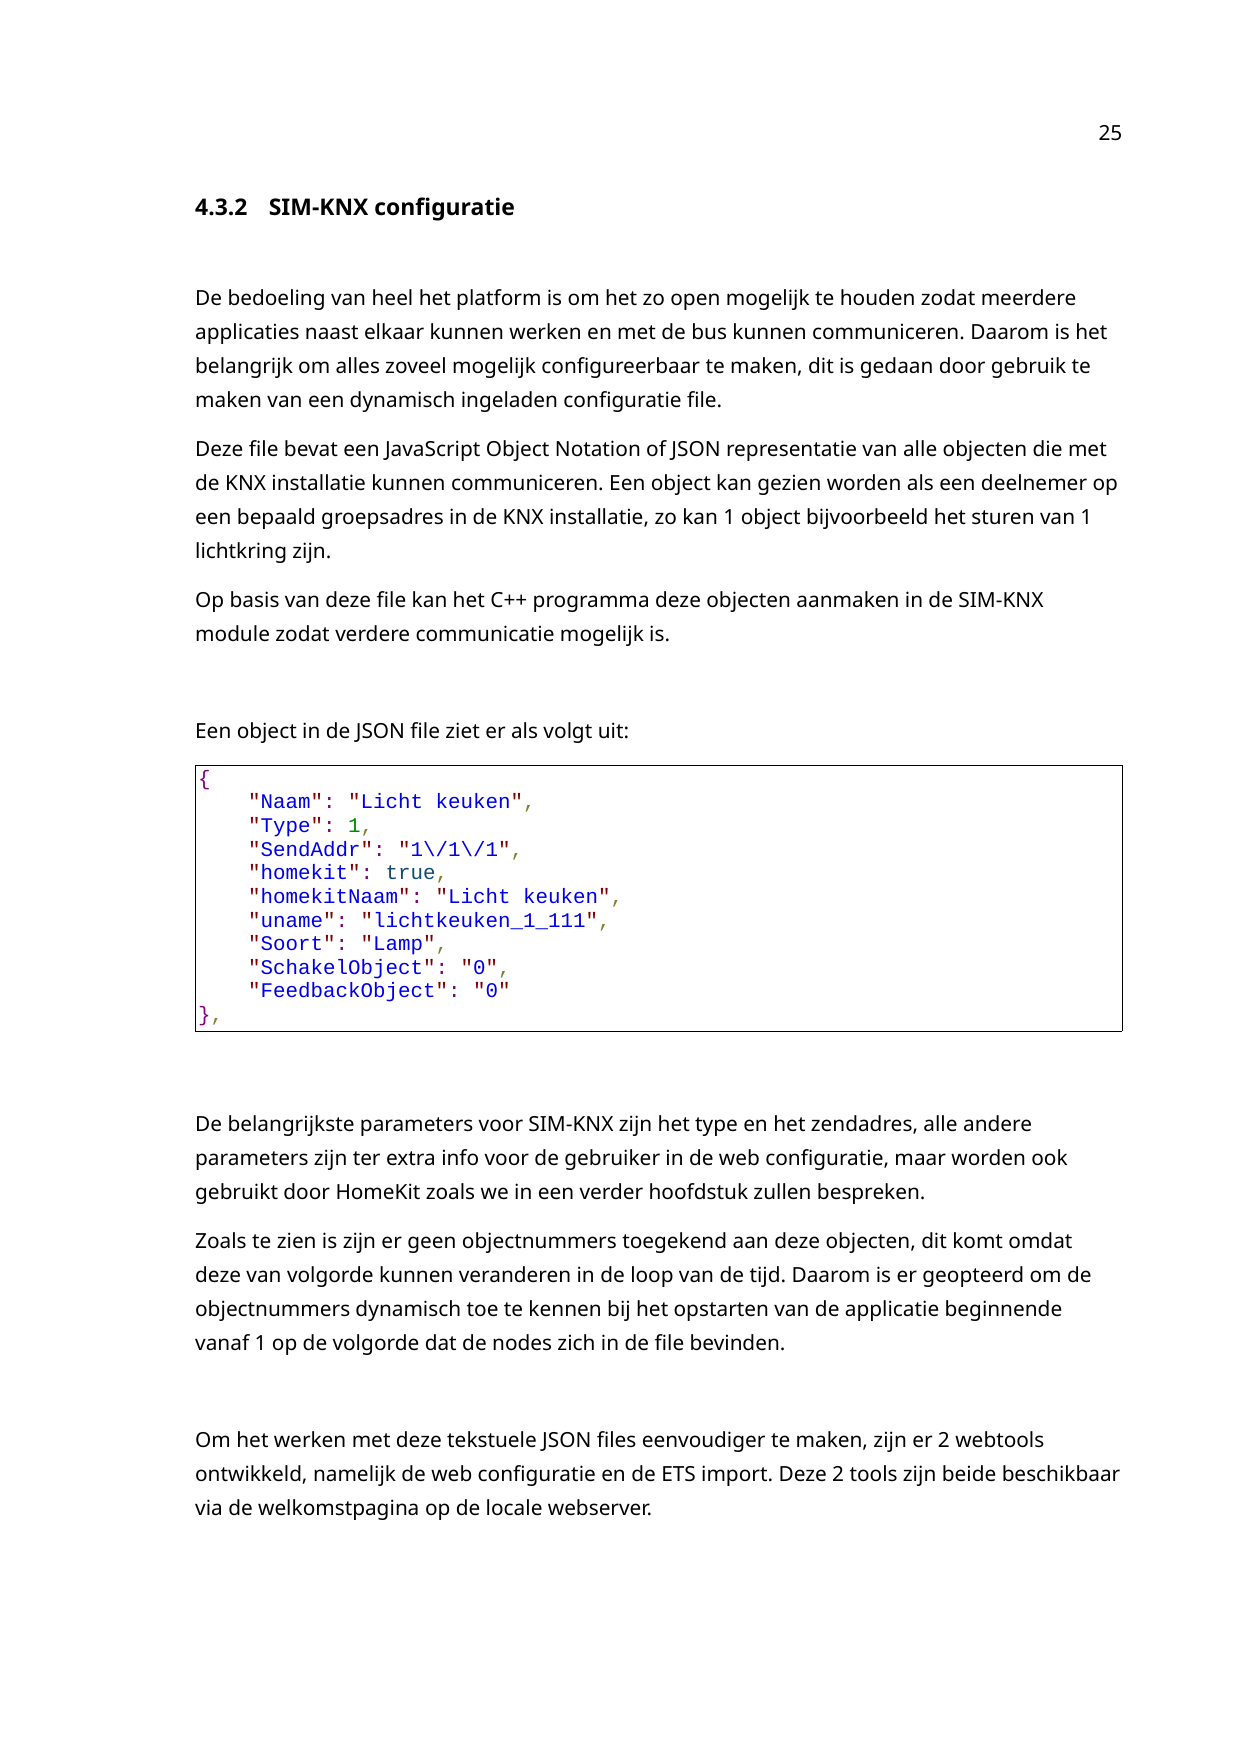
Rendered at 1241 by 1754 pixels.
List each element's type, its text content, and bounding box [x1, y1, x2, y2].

text "homekitNaam": "Licht keuken", [196, 883, 1122, 907]
text "homekit": true, [196, 859, 1122, 883]
text "SchakelObject": "0", [196, 954, 1122, 977]
text "SendAddr": "1\/1\/1", [196, 836, 1122, 859]
text De bedoeling van heel het platform is om het zo open mogelijk te houden zodat meerdere applicaties naast elkaar kunnen werken en met de bus kunnen communiceren. Daarom is het belangrijk om alles zoveel mogelijk configureerbaar te maken, dit is gedaan door gebruik te maken van een dynamisch ingeladen configuratie file. [195, 283, 1122, 414]
text Deze file bevat een JavaScript Object Notation of JSON representatie van alle objecten die met de KNX installatie kunnen communiceren. Een object kan gezien worden als een deelnemer op een bepaald groepsadres in de KNX installatie, zo kan 1 object bijvoorbeeld het sturen van 1 lichtkring zijn. [195, 434, 1122, 564]
text "FeedbackObject": "0" [196, 977, 1122, 1001]
text "Soort": "Lamp", [196, 930, 1122, 954]
text "Type": 1, [196, 812, 1122, 836]
text "uname": "lichtkeuken_1_111", [196, 907, 1122, 930]
text Zoals te zien is zijn er geen objectnummers toegekend aan deze objecten, dit komt omdat deze van volgorde kunnen veranderen in de loop van de tijd. Daarom is er geopteerd om de objectnummers dynamisch toe te kennen bij het opstarten van de applicatie beginnende vanaf 1 op de volgorde dat de nodes zich in de file bevinden. [195, 1226, 1122, 1356]
text Op basis van deze file kan het C++ programma deze objecten aanmaken in de SIM-KNX module zodat verdere communicatie mogelijk is. [195, 585, 1122, 647]
text }, [196, 1001, 1122, 1031]
text "Naam": "Licht keuken", [196, 788, 1122, 812]
text De belangrijkste parameters voor SIM-KNX zijn het type en het zendadres, alle andere parameters zijn ter extra info voor de gebruiker in de web configuratie, maar worden ook gebruikt door HomeKit zoals we in een verder hoofdstuk zullen bespreken. [195, 1109, 1122, 1206]
text Een object in de JSON file ziet er als volgt uit: [195, 716, 1122, 744]
subtitle 4.3.2 SIM-KNX configuratie [195, 191, 1122, 222]
text Om het werken met deze tekstuele JSON files eenvoudiger te maken, zijn er 2 webtools ontwikkeld, namelijk de web configuratie en de ETS import. Deze 2 tools zijn beide beschikbaar via de welkomstpagina op de locale webserver. [195, 1425, 1122, 1522]
text { [196, 766, 1122, 788]
